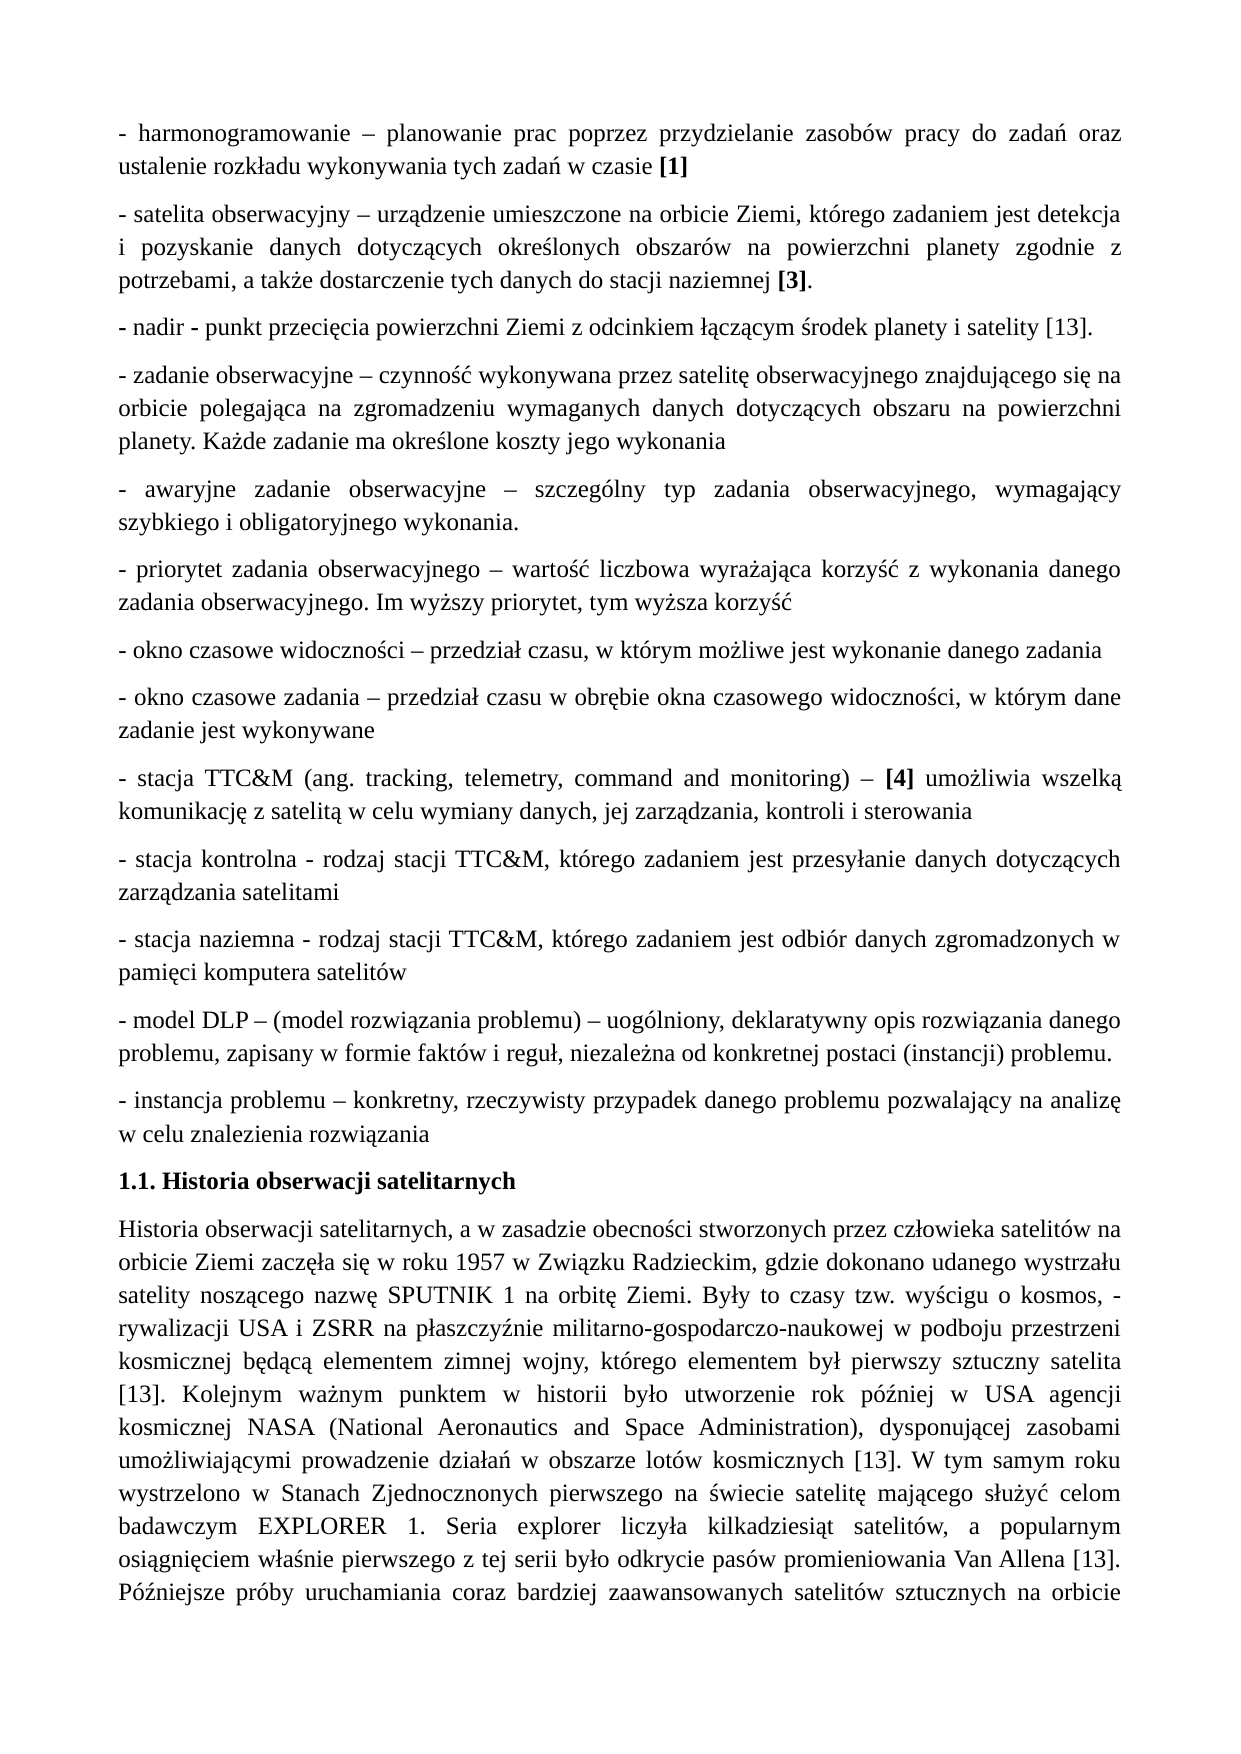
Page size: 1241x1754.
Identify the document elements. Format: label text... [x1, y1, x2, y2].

text - stacja naziemna - rodzaj stacji TTC&M, którego zadaniem jest odbiór danych zgromadzonych w pamięci komputera satelitów [118, 924, 1122, 986]
text - instancja problemu – konkretny, rzeczywisty przypadek danego problemu pozwalający na analizę w celu znalezienia rozwiązania [118, 1086, 1122, 1147]
text - priorytet zadania obserwacyjnego – wartość liczbowa wyrażająca korzyść z wykonania danego zadania obserwacyjnego. Im wyższy priorytet, tym wyższa korzyść [118, 554, 1122, 616]
text 1.1. Historia obserwacji satelitarnych [118, 1166, 1122, 1195]
text - awaryjne zadanie obserwacyjne – szczególny typ zadania obserwacyjnego, wymagający szybkiego i obligatoryjnego wykonania. [118, 474, 1122, 535]
text - stacja TTC&M (ang. tracking, telemetry, command and monitoring) – [4] umożliwia wszelką komunikację z satelitą w celu wymiany danych, jej zarządzania, kontroli i sterowania [118, 763, 1122, 825]
text - satelita obserwacyjny – urządzenie umieszczone na orbicie Ziemi, którego zadaniem jest detekcja i pozyskanie danych dotyczących określonych obszarów na powierzchni planety zgodnie z potrzebami, a także dostarczenie tych danych do stacji naziemnej [3]. [118, 199, 1122, 293]
text - harmonogramowanie – planowanie prac poprzez przydzielanie zasobów pracy do zadań oraz ustalenie rozkładu wykonywania tych zadań w czasie [1] [118, 118, 1122, 180]
text - model DLP – (model rozwiązania problemu) – uogólniony, deklaratywny opis rozwiązania danego problemu, zapisany w formie faktów i reguł, niezależna od konkretnej postaci (instancji) problemu. [118, 1005, 1122, 1067]
text - zadanie obserwacyjne – czynność wykonywana przez satelitę obserwacyjnego znajdującego się na orbicie polegająca na zgromadzeniu wymaganych danych dotyczących obszaru na powierzchni planety. Każde zadanie ma określone koszty jego wykonania [118, 360, 1122, 455]
text - okno czasowe widoczności – przedział czasu, w którym możliwe jest wykonanie danego zadania [118, 635, 1122, 664]
text - nadir - punkt przecięcia powierzchni Ziemi z odcinkiem łączącym środek planety i satelity [13]. [118, 312, 1122, 341]
text - stacja kontrolna - rodzaj stacji TTC&M, którego zadaniem jest przesyłanie danych dotyczących zarządzania satelitami [118, 844, 1122, 906]
text - okno czasowe zadania – przedział czasu w obrębie okna czasowego widoczności, w którym dane zadanie jest wykonywane [118, 682, 1122, 744]
text Historia obserwacji satelitarnych, a w zasadzie obecności stworzonych przez człowieka satelitów na orbicie Ziemi zaczęła się w roku 1957 w Związku Radzieckim, gdzie dokonano udanego wystrzału satelity noszącego nazwę SPUTNIK 1 na orbitę Ziemi. Były to czasy tzw. wyścigu o kosmos, - rywalizacji USA i ZSRR na płaszczyźnie militarno-gospodarczo-naukowej w podboju przestrzeni kosmicznej będącą elementem zimnej wojny, którego elementem był pierwszy sztuczny satelita [13]. Kolejnym ważnym punktem w historii było utworzenie rok później w USA agencji kosmicznej NASA (National Aeronautics and Space Administration), dysponującej zasobami umożliwiającymi prowadzenie działań w obszarze lotów kosmicznych [13]. W tym samym roku wystrzelono w Stanach Zjednocznonych pierwszego na świecie satelitę mającego służyć celom badawczym EXPLORER 1. Seria explorer liczyła kilkadziesiąt satelitów, a popularnym osiągnięciem właśnie pierwszego z tej serii było odkrycie pasów promieniowania Van Allena [13]. Późniejsze próby uruchamiania coraz bardziej zaawansowanych satelitów sztucznych na orbicie [118, 1214, 1122, 1606]
